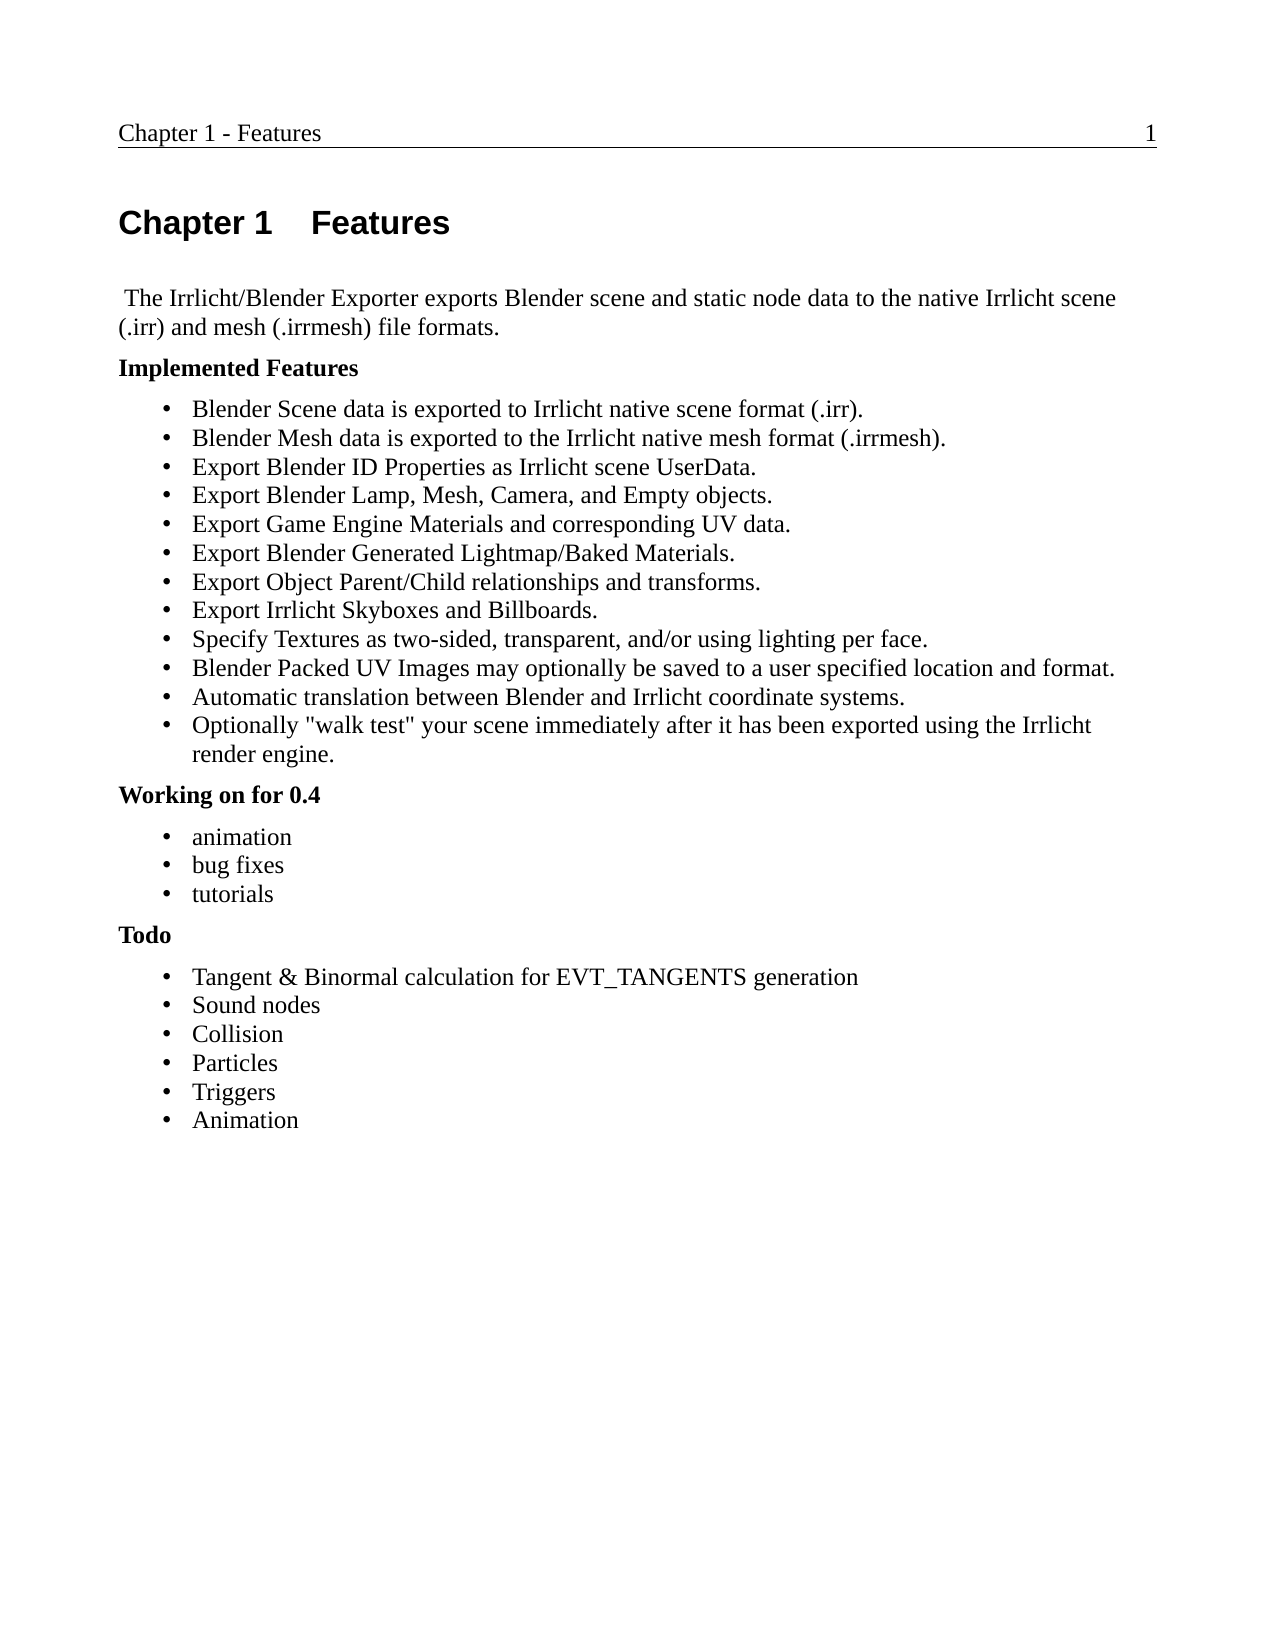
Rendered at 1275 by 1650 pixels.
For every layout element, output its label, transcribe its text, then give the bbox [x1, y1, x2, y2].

list Automatic translation between Blender and Irrlicht coordinate systems. [162, 682, 1157, 711]
list Blender Scene data is exported to Irrlicht native scene format (.irr). [162, 394, 1157, 423]
list Specify Textures as two-sided, transparent, and/or using lighting per face. [162, 624, 1157, 653]
list Particles [162, 1048, 1157, 1077]
list Animation [162, 1106, 1157, 1134]
text Implemented Features [118, 353, 1157, 382]
text Todo [118, 921, 1157, 949]
text Working on for 0.4 [118, 781, 1157, 809]
list bug fixes [162, 851, 1157, 879]
list Export Blender Generated Lightmap/Baked Materials. [162, 538, 1157, 567]
list Export Object Parent/Child relationships and transforms. [162, 567, 1157, 596]
list Sound nodes [162, 991, 1157, 1019]
list Collision [162, 1019, 1157, 1048]
list Blender Packed UV Images may optionally be saved to a user specified location and format. [162, 653, 1157, 682]
subtitle Features [118, 203, 1157, 242]
list Export Blender ID Properties as Irrlicht scene UserData. [162, 452, 1157, 481]
list Optionally "walk test" your scene immediately after it has been exported using the Irrlicht render engine. [162, 711, 1157, 768]
list tutorials [162, 879, 1157, 908]
list Export Irrlicht Skyboxes and Billboards. [162, 596, 1157, 624]
list Triggers [162, 1077, 1157, 1106]
list Export Game Engine Materials and corresponding UV data. [162, 509, 1157, 538]
text The Irrlicht/Blender Exporter exports Blender scene and static node data to the native Irrlicht scene (.irr) and mesh (.irrmesh) file formats. [118, 283, 1157, 341]
list Blender Mesh data is exported to the Irrlicht native mesh format (.irrmesh). [162, 423, 1157, 452]
list animation [162, 822, 1157, 851]
list Tangent & Binormal calculation for EVT_TANGENTS generation [162, 962, 1157, 991]
list Export Blender Lamp, Mesh, Camera, and Empty objects. [162, 481, 1157, 509]
